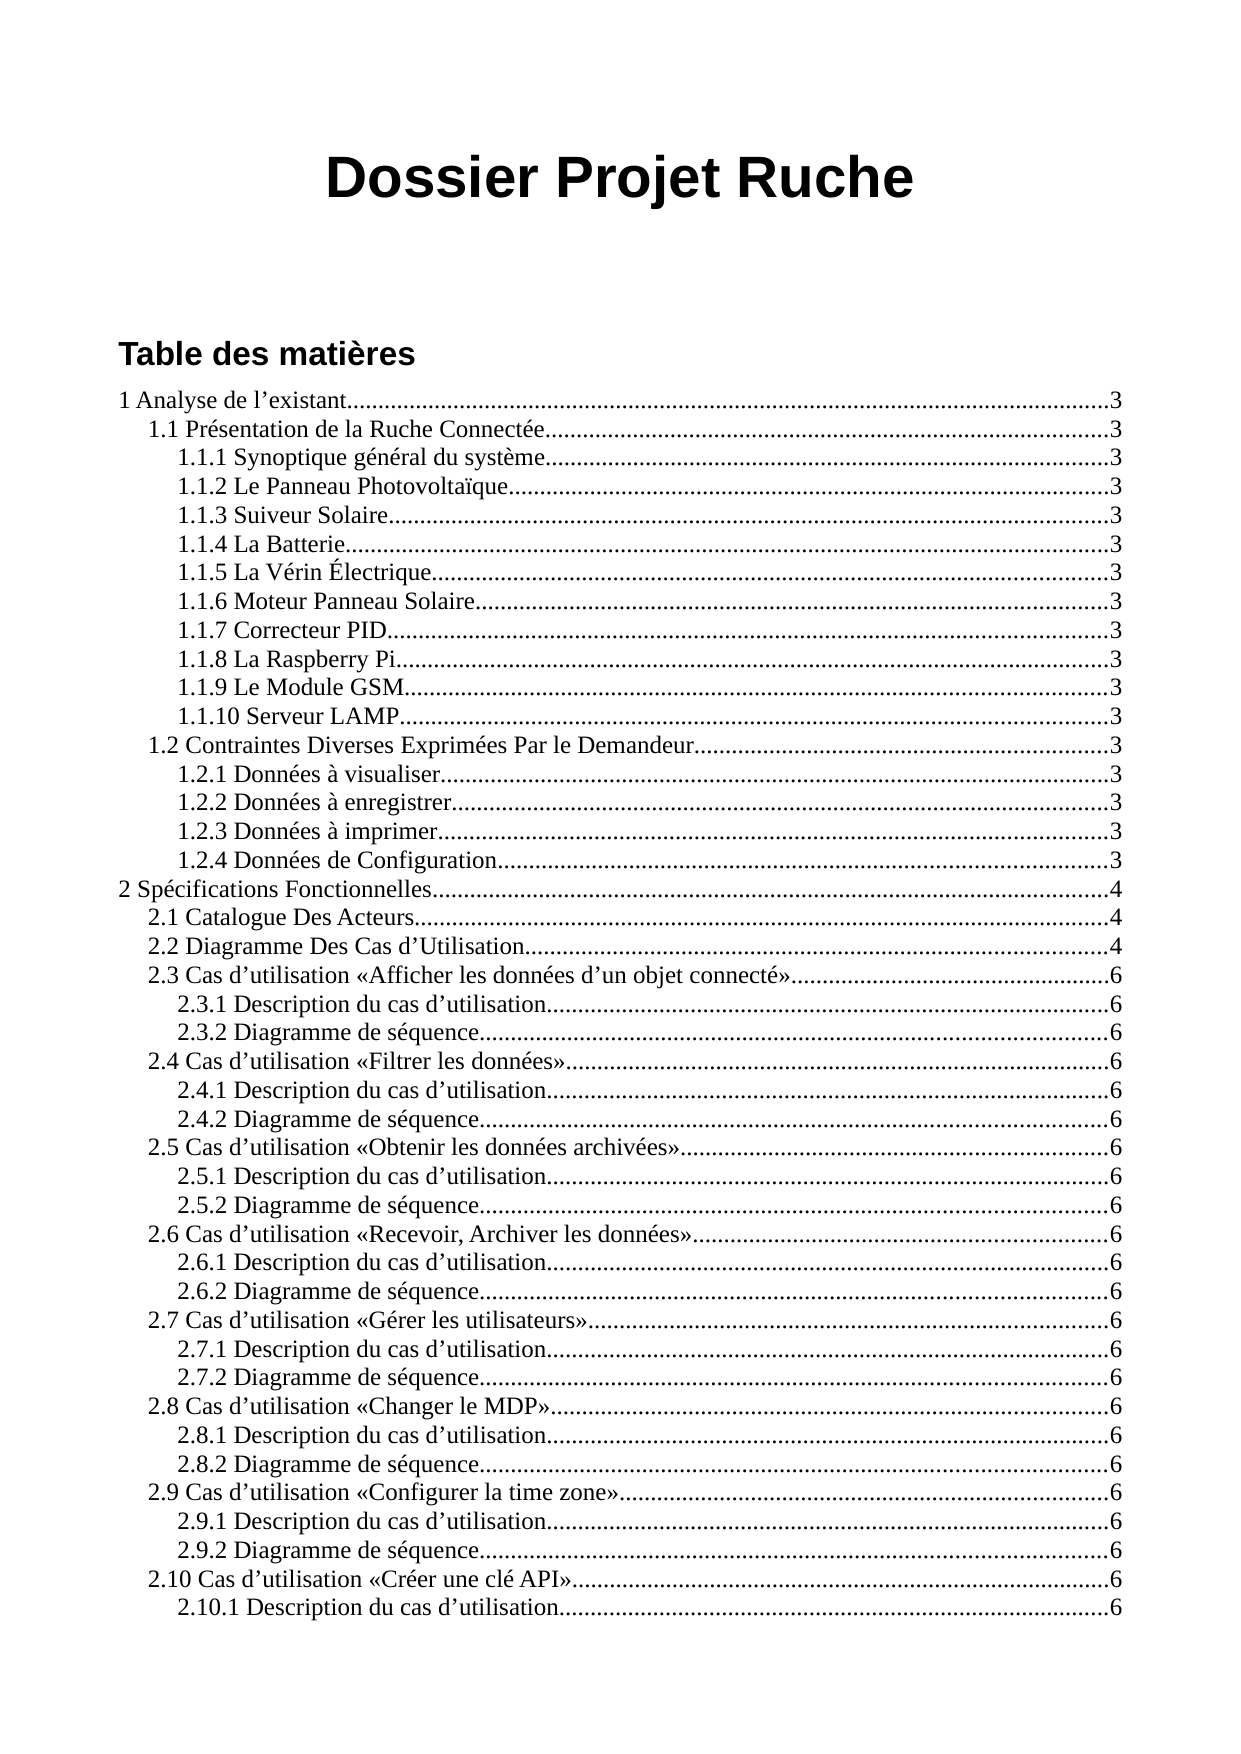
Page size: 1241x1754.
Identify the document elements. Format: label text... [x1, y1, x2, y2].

text 2.6.1 Description du cas d’utilisation 6 [177, 1247, 1122, 1276]
text 1.1.9 Le Module GSM 3 [177, 672, 1122, 701]
text 1.1.3 Suiveur Solaire 3 [177, 500, 1122, 529]
text 1.1.5 La Vérin Électrique 3 [177, 557, 1122, 586]
text 1.1.8 La Raspberry Pi 3 [177, 644, 1122, 672]
text 2.2 Diagramme Des Cas d’Utilisation 4 [148, 931, 1122, 960]
text 2.6.2 Diagramme de séquence 6 [177, 1276, 1122, 1305]
text 1.2.2 Données à enregistrer 3 [177, 787, 1122, 816]
text 1.2.1 Données à visualiser 3 [177, 759, 1122, 787]
text 2 Spécifications Fonctionnelles 4 [118, 874, 1122, 902]
text 1.1.1 Synoptique général du système 3 [177, 442, 1122, 471]
text 2.3.1 Description du cas d’utilisation 6 [177, 989, 1122, 1017]
text 2.10.1 Description du cas d’utilisation 6 [177, 1592, 1122, 1621]
text 1.1.4 La Batterie 3 [177, 529, 1122, 557]
text 2.5.2 Diagramme de séquence 6 [177, 1190, 1122, 1219]
text 1.1.7 Correcteur PID 3 [177, 615, 1122, 644]
text 2.1 Catalogue Des Acteurs 4 [148, 902, 1122, 931]
text 2.8.1 Description du cas d’utilisation 6 [177, 1420, 1122, 1449]
text 2.3 Cas d’utilisation «Afficher les données d’un objet connecté» 6 [148, 960, 1122, 989]
text 2.3.2 Diagramme de séquence 6 [177, 1017, 1122, 1046]
text 1.1 Présentation de la Ruche Connectée 3 [148, 414, 1122, 442]
text 2.5 Cas d’utilisation «Obtenir les données archivées» 6 [148, 1132, 1122, 1161]
text 2.8 Cas d’utilisation «Changer le MDP» 6 [148, 1391, 1122, 1420]
text 2.8.2 Diagramme de séquence 6 [177, 1449, 1122, 1477]
text 2.4.2 Diagramme de séquence 6 [177, 1104, 1122, 1132]
text 1.1.6 Moteur Panneau Solaire 3 [177, 586, 1122, 615]
text 2.5.1 Description du cas d’utilisation 6 [177, 1161, 1122, 1190]
text 2.4.1 Description du cas d’utilisation 6 [177, 1075, 1122, 1104]
text 2.6 Cas d’utilisation «Recevoir, Archiver les données» 6 [148, 1219, 1122, 1247]
text 2.9.1 Description du cas d’utilisation 6 [177, 1506, 1122, 1535]
text 1.1.10 Serveur LAMP 3 [177, 701, 1122, 730]
text 1.1.2 Le Panneau Photovoltaïque 3 [177, 471, 1122, 500]
text 1.2.3 Données à imprimer 3 [177, 816, 1122, 845]
text 2.7.2 Diagramme de séquence 6 [177, 1362, 1122, 1391]
text 2.9.2 Diagramme de séquence 6 [177, 1535, 1122, 1564]
text 2.9 Cas d’utilisation «Configurer la time zone» 6 [148, 1477, 1122, 1506]
subtitle Table des matières [118, 334, 1122, 372]
text 1 Analyse de l’existant 3 [118, 385, 1122, 414]
text 1.2.4 Données de Configuration 3 [177, 845, 1122, 874]
text 2.4 Cas d’utilisation «Filtrer les données» 6 [148, 1046, 1122, 1075]
title Dossier Projet Ruche [118, 143, 1122, 210]
text 1.2 Contraintes Diverses Exprimées Par le Demandeur 3 [148, 730, 1122, 759]
text 2.10 Cas d’utilisation «Créer une clé API» 6 [148, 1564, 1122, 1592]
text 2.7 Cas d’utilisation «Gérer les utilisateurs» 6 [148, 1305, 1122, 1334]
text 2.7.1 Description du cas d’utilisation 6 [177, 1334, 1122, 1362]
